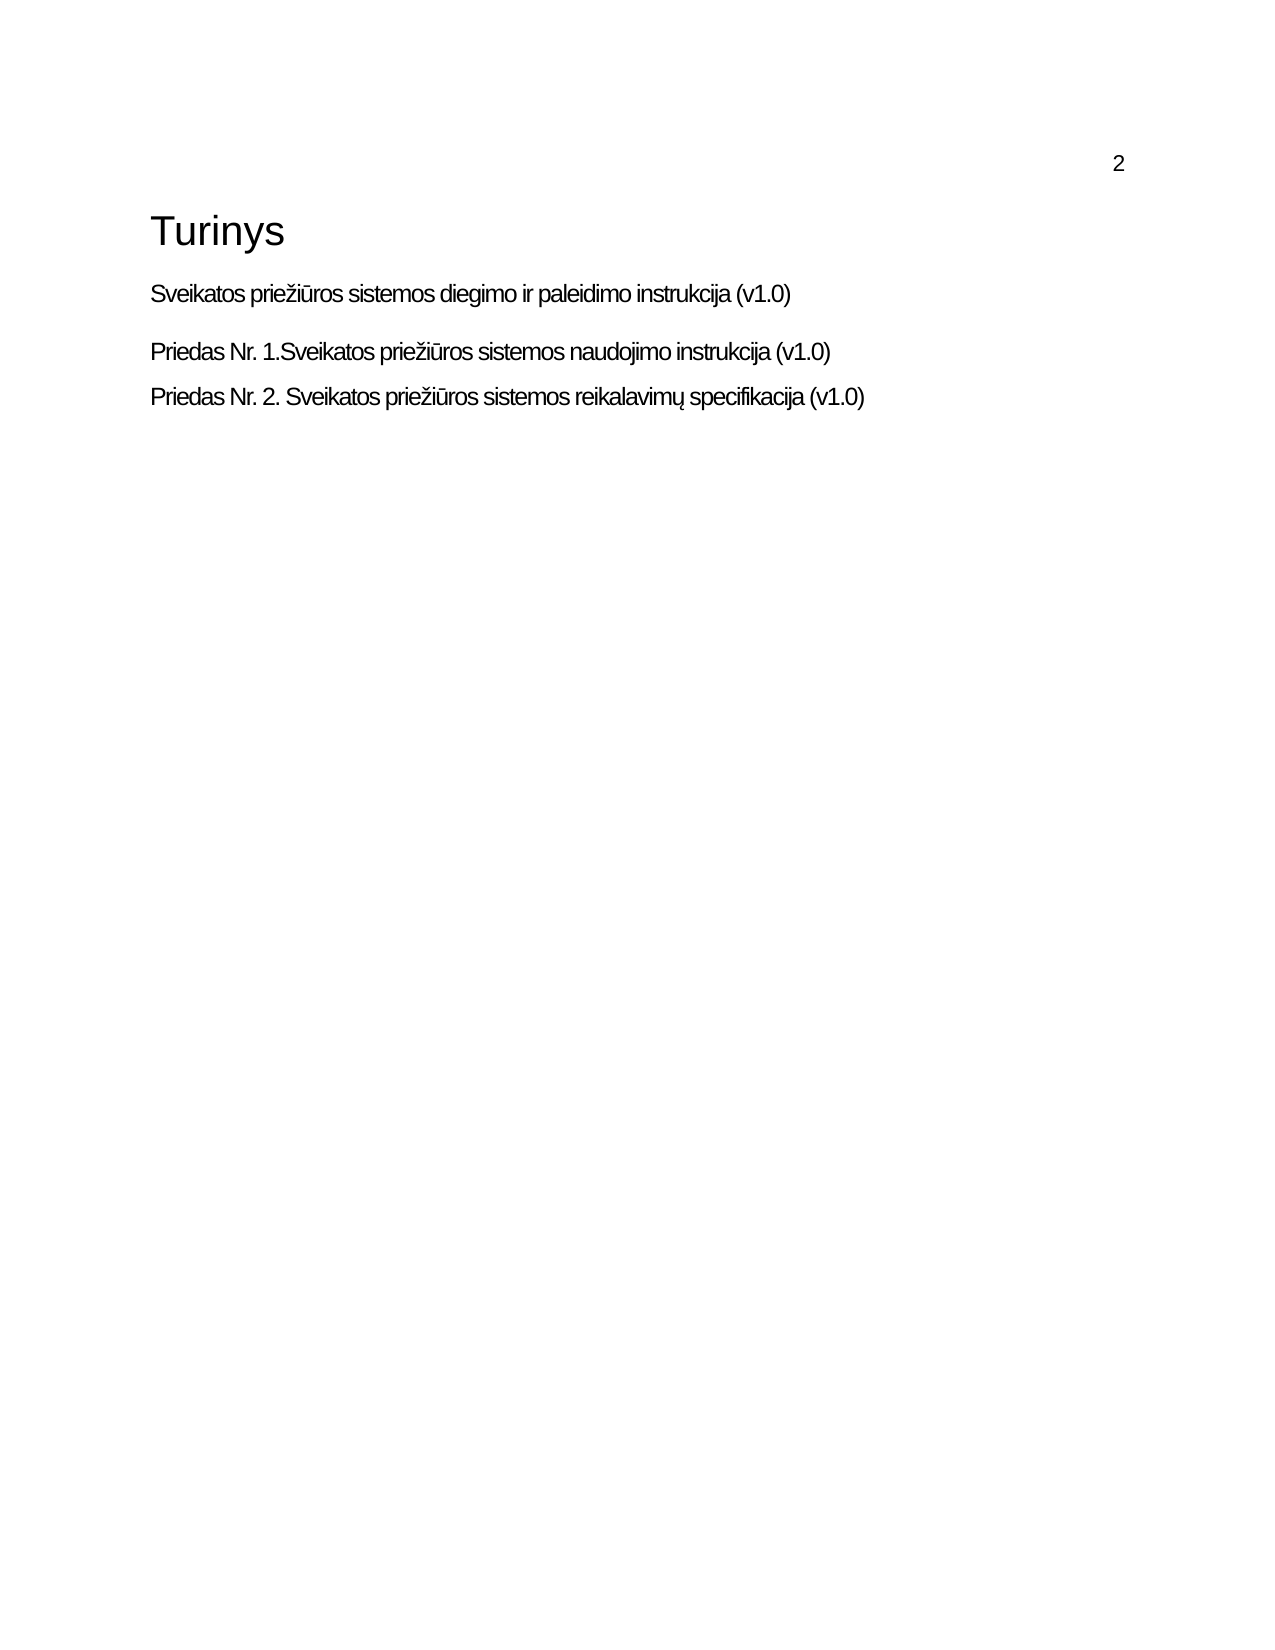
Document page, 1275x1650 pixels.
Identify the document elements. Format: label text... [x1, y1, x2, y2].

subtitle Sveikatos priežiūros sistemos diegimo ir paleidimo instrukcija (v1.0) [150, 279, 1125, 307]
subtitle Priedas Nr. 2. Sveikatos priežiūros sistemos reikalavimų specifikacija (v1.0) [150, 382, 1125, 411]
subtitle Priedas Nr. 1.Sveikatos priežiūros sistemos naudojimo instrukcija (v1.0) [150, 337, 1125, 366]
title Turinys [150, 206, 1125, 254]
